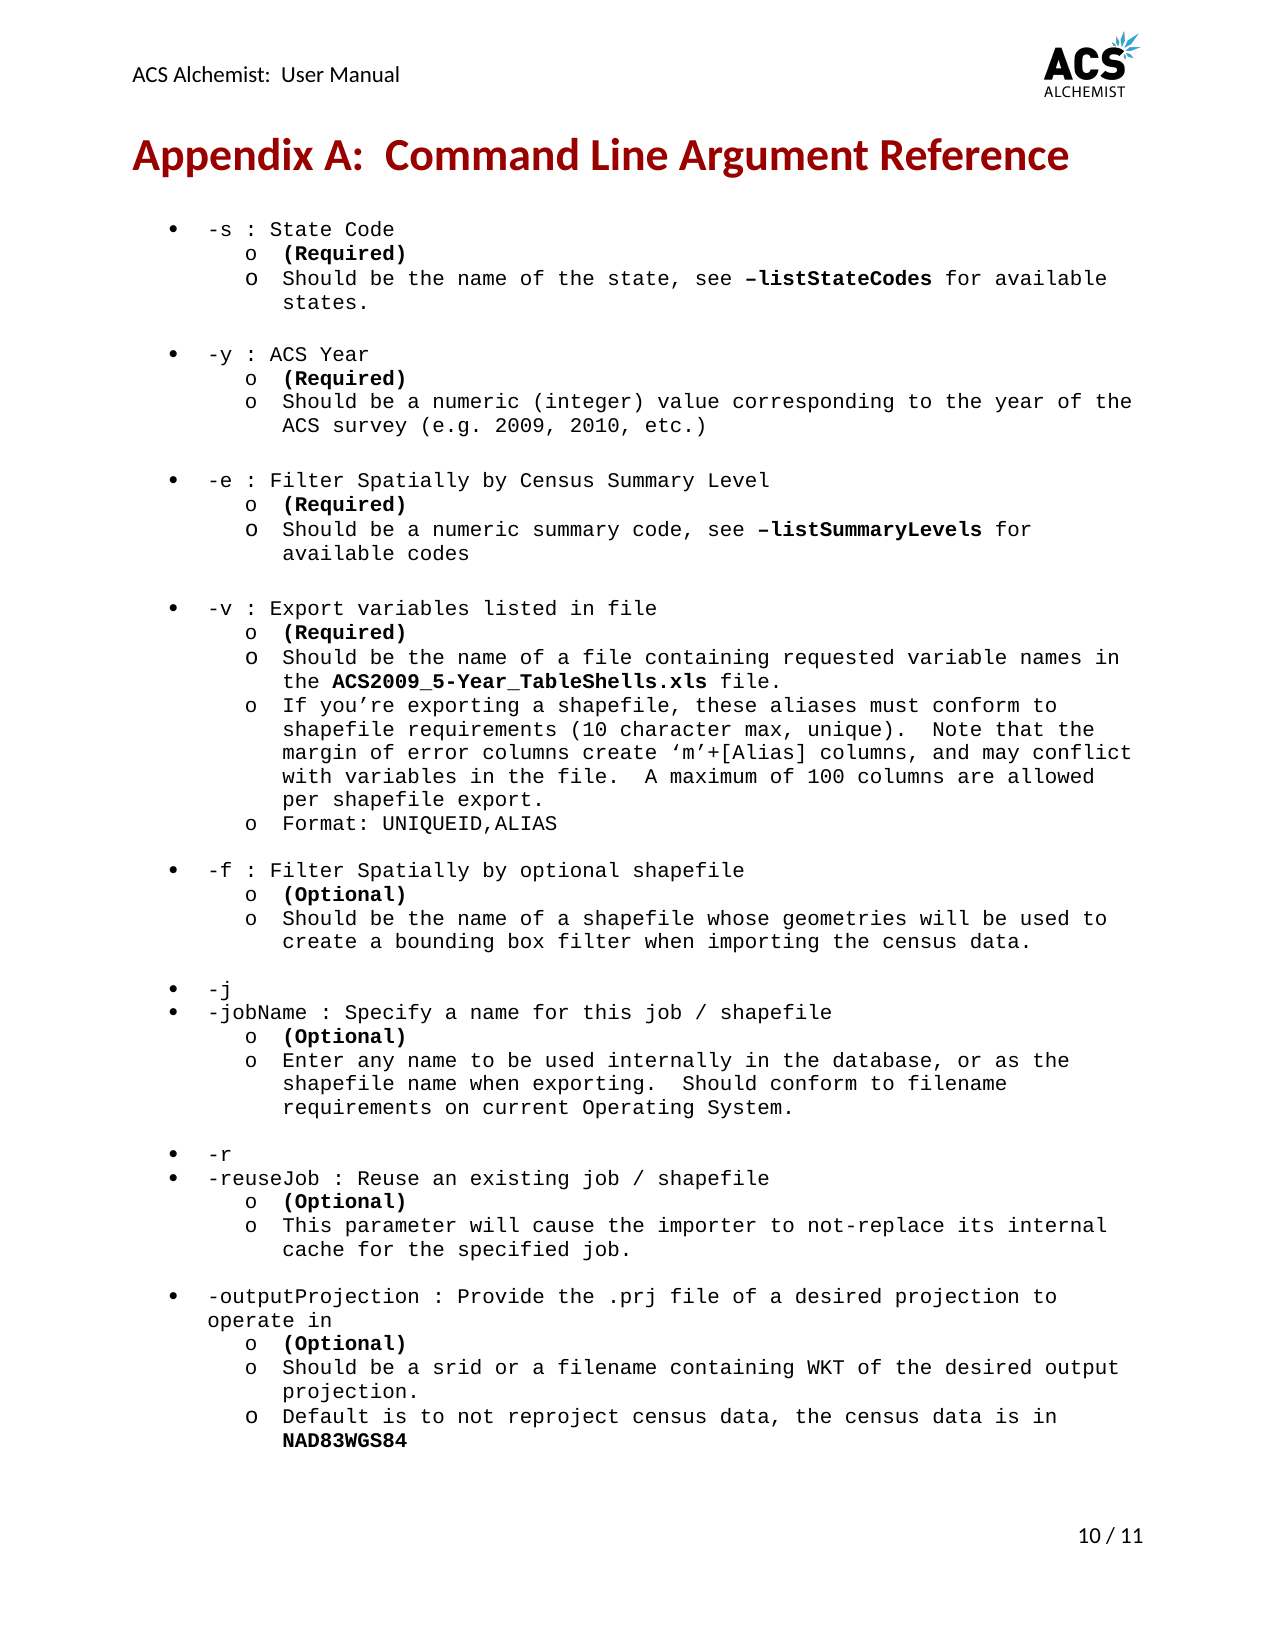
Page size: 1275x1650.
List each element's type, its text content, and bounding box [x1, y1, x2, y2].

list (Optional) [244, 1333, 1143, 1357]
subtitle Appendix A: Command Line Argument Reference [132, 126, 1143, 182]
list -j [169, 979, 1143, 1002]
list (Required) [244, 243, 1143, 266]
list (Required) [244, 622, 1143, 645]
list Should be the name of a file containing requested variable names in the ACS2009_5-Year_TableShells.xls file. [244, 645, 1143, 695]
list Enter any name to be used internally in the database, or as the shapefile name when exporting. Should conform to filename requirements on current Operating System. [244, 1049, 1143, 1144]
list -reuseJob : Reuse an existing job / shapefile [169, 1168, 1143, 1191]
list (Required) [244, 368, 1143, 391]
list -s : State Code [169, 219, 1143, 243]
list -y : ACS Year [169, 344, 1143, 368]
list -r [169, 1144, 1143, 1168]
list Default is to not reproject census data, the census data is in NAD83WGS84 [244, 1404, 1143, 1482]
list Should be a srid or a filename containing WKT of the desired output projection. [244, 1357, 1143, 1404]
list (Optional) [244, 1191, 1143, 1215]
list Format: UNIQUEID,ALIAS [244, 813, 1143, 860]
picture [1041, 28, 1143, 101]
list (Optional) [244, 1026, 1143, 1049]
list Should be a numeric summary code, see –listSummaryLevels for available codes [244, 517, 1143, 567]
list -e : Filter Spatially by Census Summary Level [169, 470, 1143, 493]
list -f : Filter Spatially by optional shapefile [169, 860, 1143, 884]
list -jobName : Specify a name for this job / shapefile [169, 1002, 1143, 1026]
list Should be a numeric (integer) value corresponding to the year of the ACS survey (e.g. 2009, 2010, etc.) [244, 391, 1143, 439]
list Should be the name of a shapefile whose geometries will be used to create a bounding box filter when importing the census data. [244, 908, 1143, 979]
list This parameter will cause the importer to not-replace its internal cache for the specified job. [244, 1215, 1143, 1286]
list Should be the name of the state, see –listStateCodes for available states. [244, 266, 1143, 344]
list -v : Export variables listed in file [169, 598, 1143, 622]
list -outputProjection : Provide the .prj file of a desired projection to operate in [169, 1286, 1143, 1333]
list (Optional) [244, 884, 1143, 908]
list If you’re exporting a shapefile, these aliases must conform to shapefile requirements (10 character max, unique). Note that the margin of error columns create ‘m’+[Alias] columns, and may conflict with variables in the file. A maximum of 100 columns are allowed per shapefile export. [244, 695, 1143, 813]
list (Required) [244, 493, 1143, 517]
